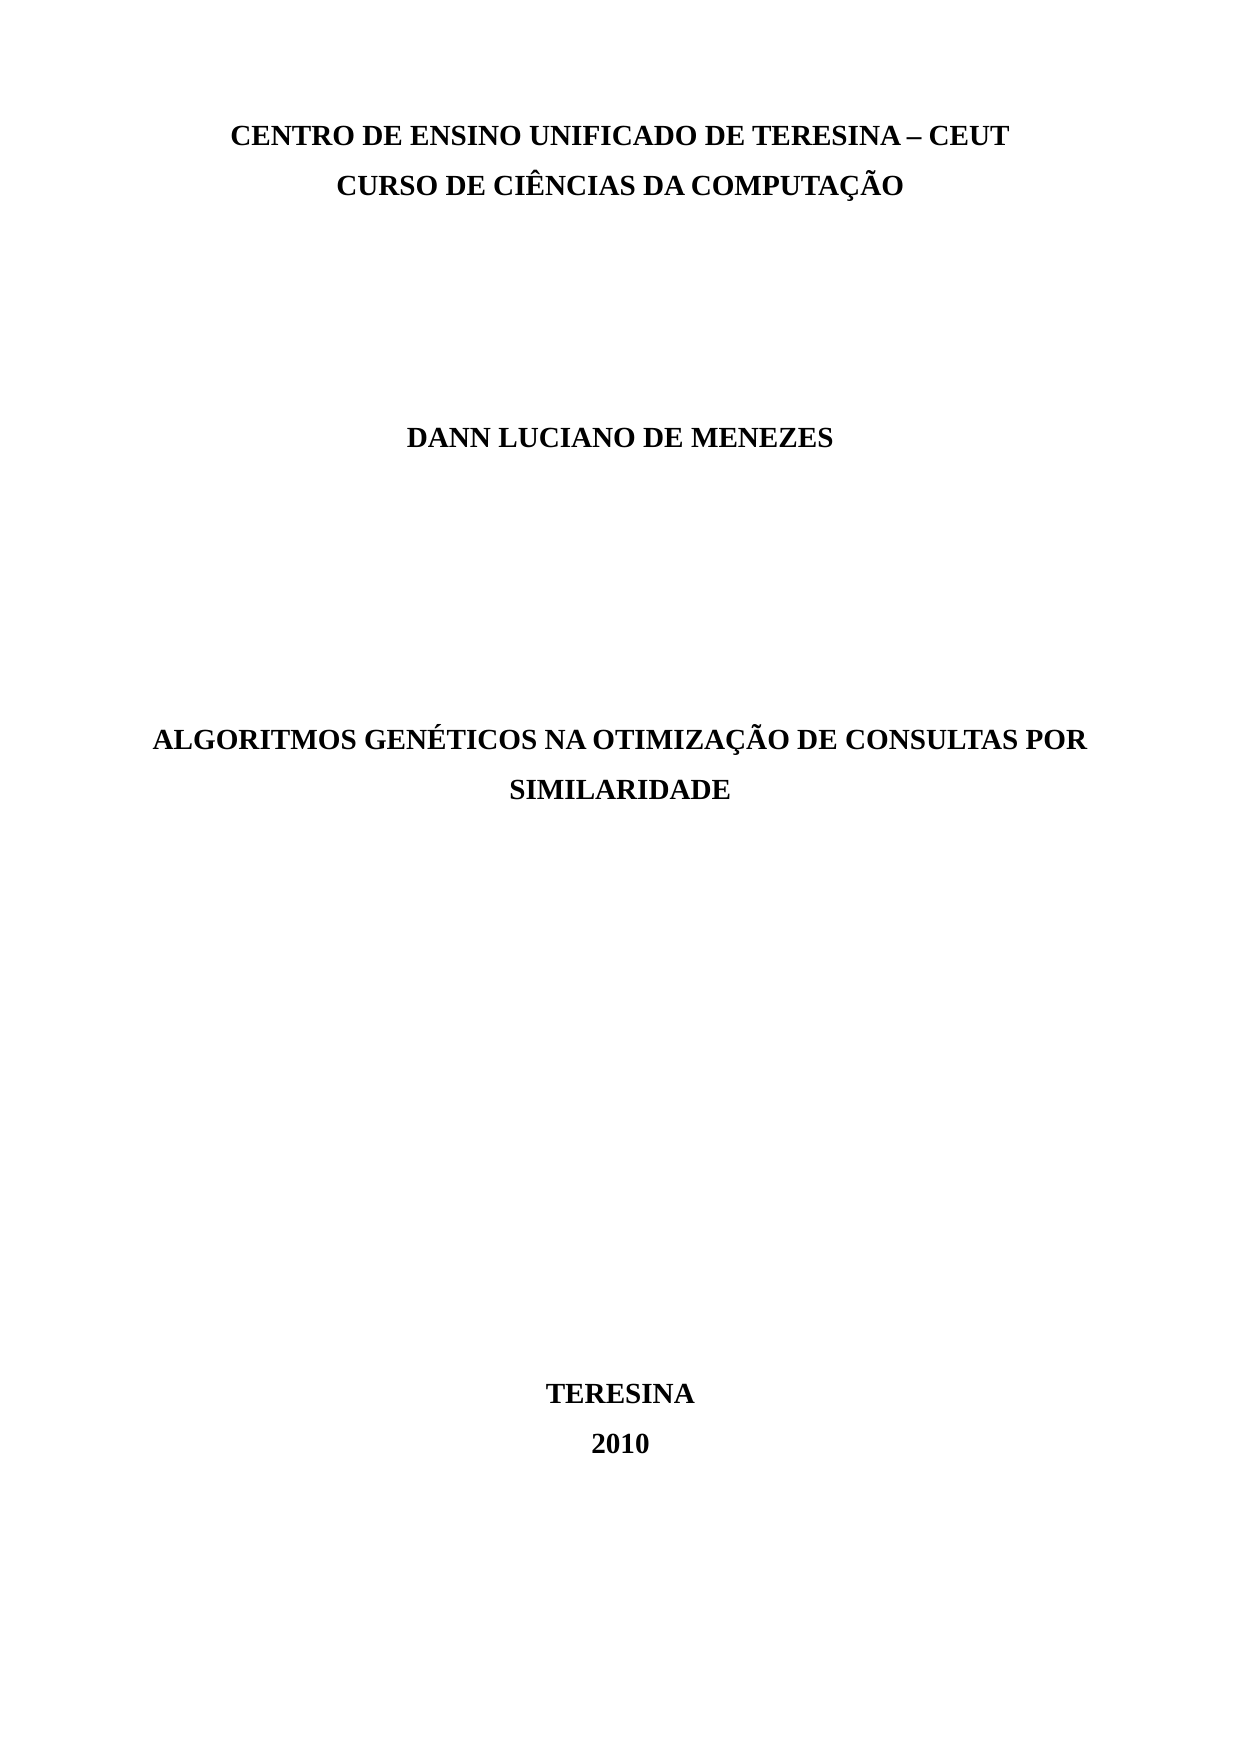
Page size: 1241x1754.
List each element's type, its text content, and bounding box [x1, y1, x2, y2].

text CURSO DE CIÊNCIAS DA COMPUTAÇÃO [118, 168, 1122, 202]
text ALGORITMOS GENÉTICOS NA OTIMIZAÇÃO DE CONSULTAS POR SIMILARIDADE [118, 722, 1122, 806]
text TERESINA [118, 1376, 1122, 1409]
text CENTRO DE ENSINO UNIFICADO DE TERESINA – CEUT [118, 118, 1122, 152]
text DANN LUCIANO DE MENEZES [118, 420, 1122, 453]
text 2010 [118, 1426, 1122, 1460]
